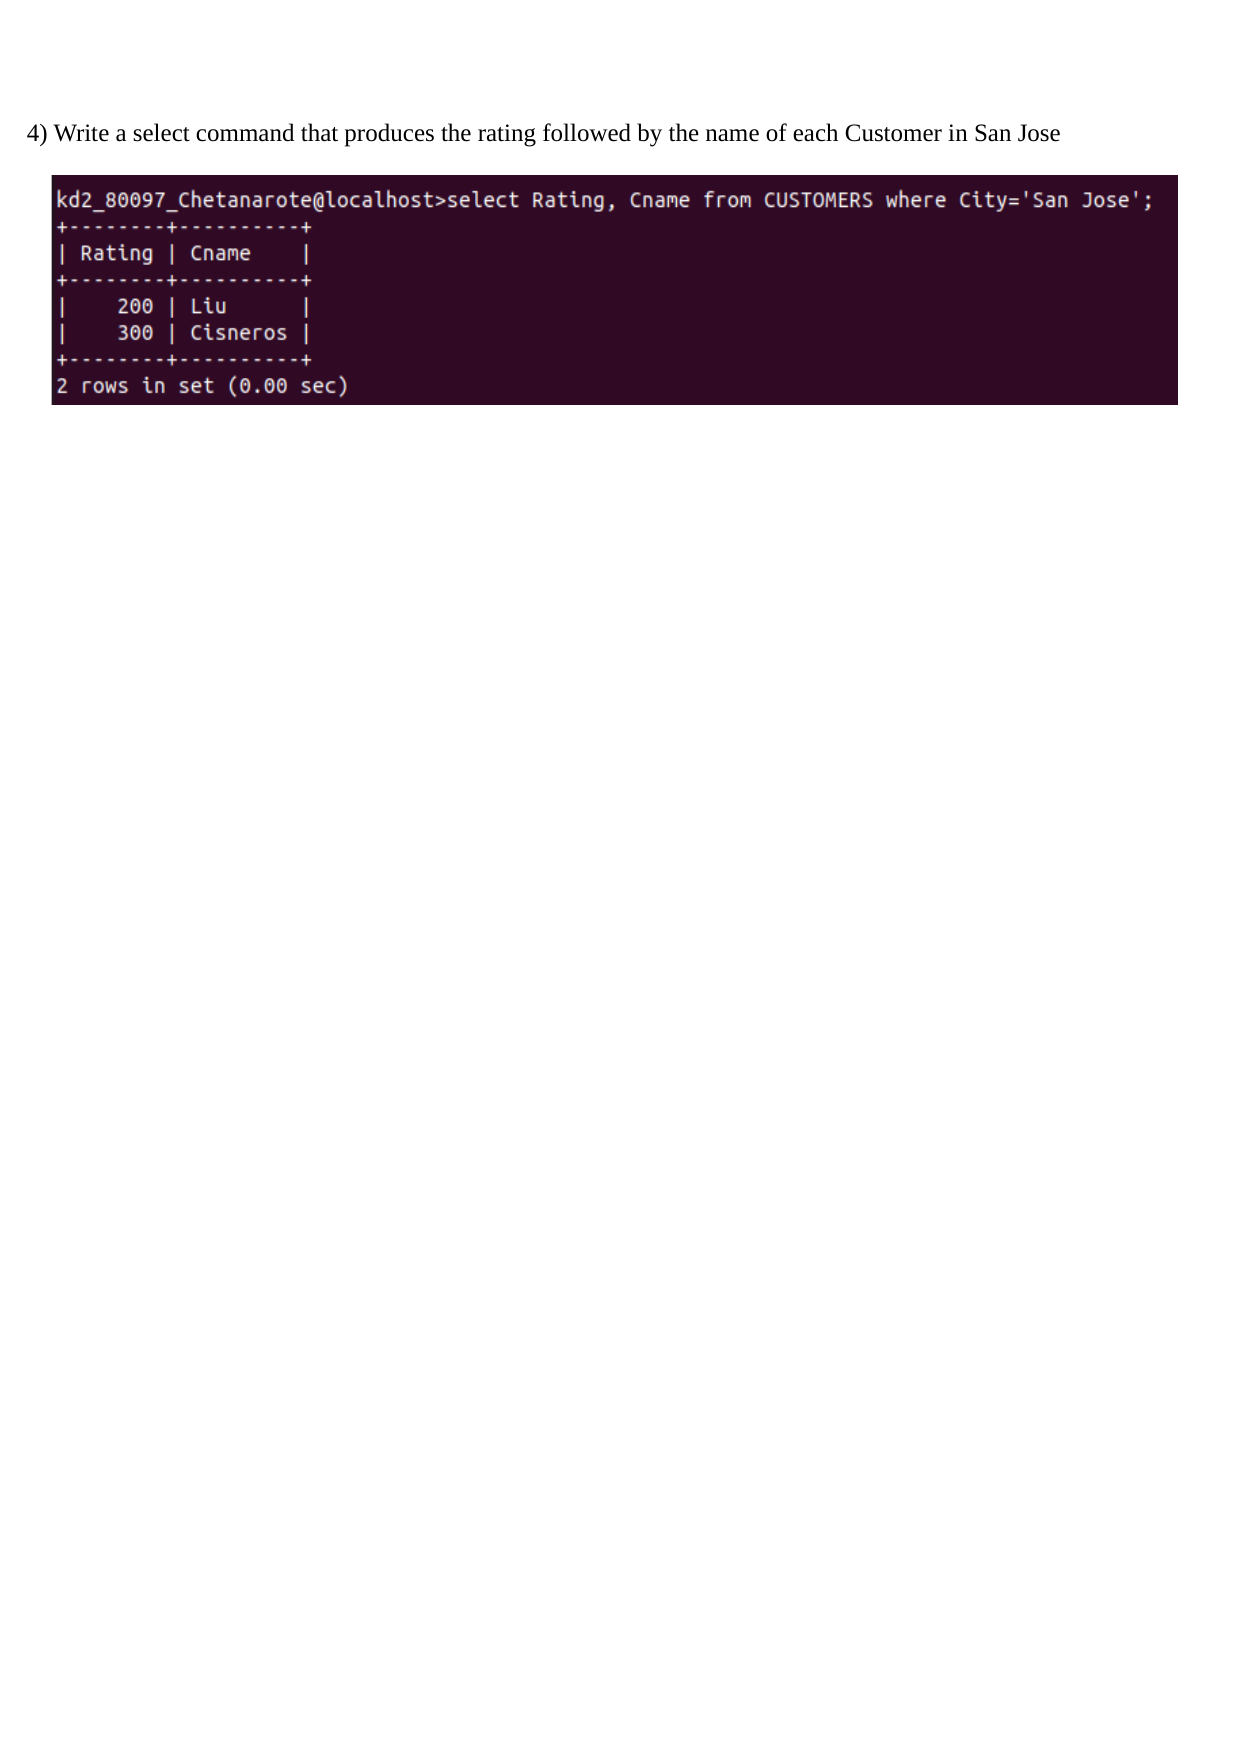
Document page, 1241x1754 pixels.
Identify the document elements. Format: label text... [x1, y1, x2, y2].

text 4) Write a select command that produces the rating followed by the name of each Customer in San Jose [27, 118, 1240, 147]
picture [51, 175, 1178, 405]
